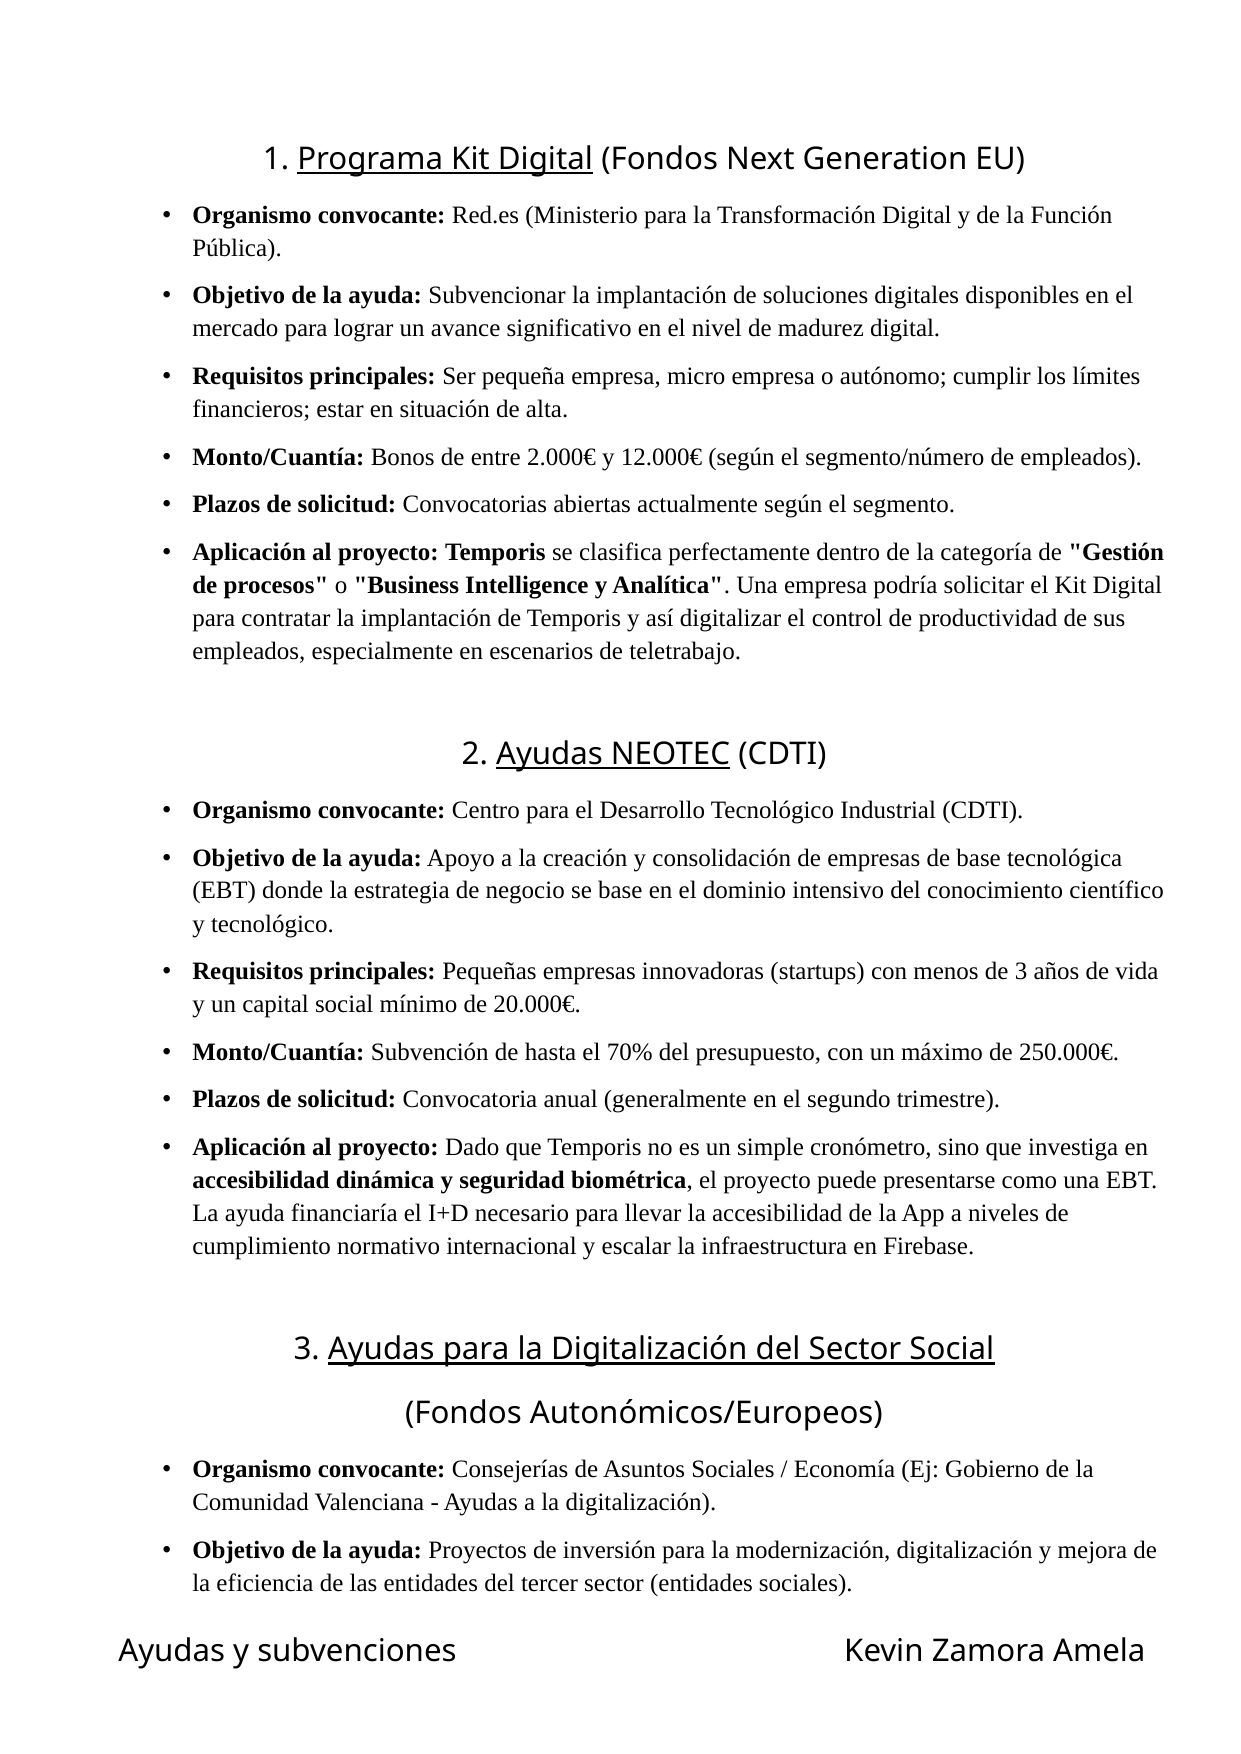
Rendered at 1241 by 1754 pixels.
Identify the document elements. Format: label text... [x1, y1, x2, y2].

list Plazos de solicitud: Convocatorias abiertas actualmente según el segmento. [162, 489, 1170, 518]
text (Fondos Autonómicos/Europeos) [118, 1390, 1170, 1433]
list Aplicación al proyecto: Dado que Temporis no es un simple cronómetro, sino que investiga en accesibilidad dinámica y seguridad biométrica, el proyecto puede presentarse como una EBT. La ayuda financiaría el I+D necesario para llevar la accesibilidad de la App a niveles de cumplimiento normativo internacional y escalar la infraestructura en Firebase. [162, 1132, 1170, 1260]
list Plazos de solicitud: Convocatoria anual (generalmente en el segundo trimestre). [162, 1084, 1170, 1113]
list Monto/Cuantía: Subvención de hasta el 70% del presupuesto, con un máximo de 250.000€. [162, 1037, 1170, 1066]
list Requisitos principales: Pequeñas empresas innovadoras (startups) con menos de 3 años de vida y un capital social mínimo de 20.000€. [162, 956, 1170, 1018]
list Aplicación al proyecto: Temporis se clasifica perfectamente dentro de la categoría de "Gestión de procesos" o "Business Intelligence y Analítica". Una empresa podría solicitar el Kit Digital para contratar la implantación de Temporis y así digitalizar el control de productividad de sus empleados, especialmente en escenarios de teletrabajo. [162, 537, 1170, 665]
list Requisitos principales: Ser pequeña empresa, micro empresa o autónomo; cumplir los límites financieros; estar en situación de alta. [162, 361, 1170, 423]
list Objetivo de la ayuda: Proyectos de inversión para la modernización, digitalización y mejora de la eficiencia de las entidades del tercer sector (entidades sociales). [162, 1535, 1170, 1596]
list Organismo convocante: Consejerías de Asuntos Sociales / Economía (Ej: Gobierno de la Comunidad Valenciana - Ayudas a la digitalización). [162, 1454, 1170, 1516]
list Organismo convocante: Centro para el Desarrollo Tecnológico Industrial (CDTI). [162, 795, 1170, 824]
text 1. Programa Kit Digital (Fondos Next Generation EU) [118, 136, 1170, 178]
list Objetivo de la ayuda: Apoyo a la creación y consolidación de empresas de base tecnológica (EBT) donde la estrategia de negocio se base en el dominio intensivo del conocimiento científico y tecnológico. [162, 843, 1170, 937]
list Objetivo de la ayuda: Subvencionar la implantación de soluciones digitales disponibles en el mercado para lograr un avance significativo en el nivel de madurez digital. [162, 280, 1170, 342]
text 2. Ayudas NEOTEC (CDTI) [118, 731, 1170, 774]
list Organismo convocante: Red.es (Ministerio para la Transformación Digital y de la Función Pública). [162, 200, 1170, 262]
text 3. Ayudas para la Digitalización del Sector Social [118, 1326, 1170, 1369]
list Monto/Cuantía: Bonos de entre 2.000€ y 12.000€ (según el segmento/número de empleados). [162, 442, 1170, 470]
